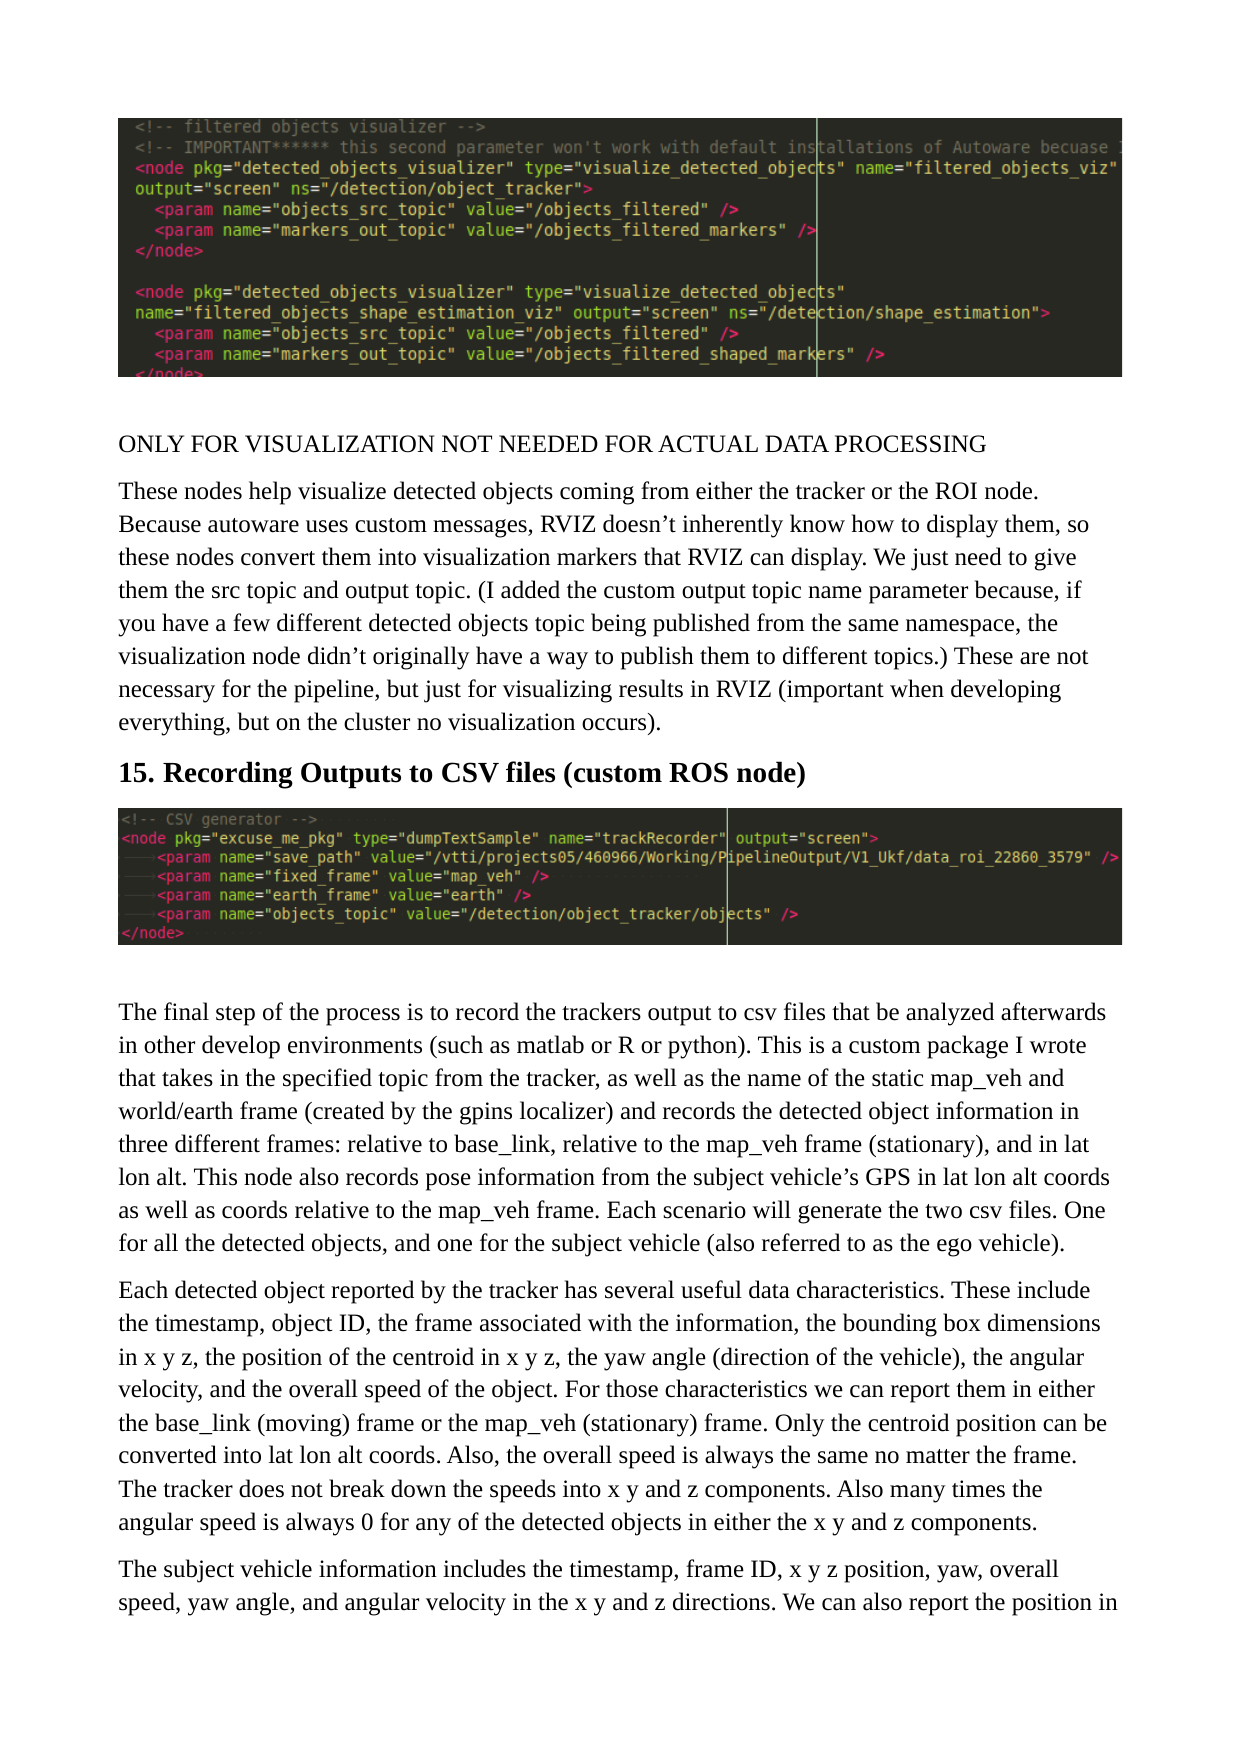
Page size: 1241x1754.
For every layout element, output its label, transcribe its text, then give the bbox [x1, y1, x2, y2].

text These nodes help visualize detected objects coming from either the tracker or the ROI node. Because autoware uses custom messages, RVIZ doesn’t inherently know how to display them, so these nodes convert them into visualization markers that RVIZ can display. We just need to give them the src topic and output topic. (I added the custom output topic name parameter because, if you have a few different detected objects topic being published from the same namespace, the visualization node didn’t originally have a way to publish them to different topics.) These are not necessary for the pipeline, but just for visualizing results in RVIZ (important when developing everything, but on the cluster no visualization occurs). [118, 476, 1122, 736]
picture [118, 118, 1123, 377]
text ONLY FOR VISUALIZATION NOT NEEDED FOR ACTUAL DATA PROCESSING [118, 429, 1122, 457]
text The final step of the process is to record the trackers output to csv files that be analyzed afterwards in other develop environments (such as matlab or R or python). This is a custom package I wrote that takes in the specified topic from the tracker, as well as the name of the static map_veh and world/earth frame (created by the gpins localizer) and records the detected object information in three different frames: relative to base_link, relative to the map_veh frame (stationary), and in lat lon alt. This node also records pose information from the subject vehicle’s GPS in lat lon alt coords as well as coords relative to the map_veh frame. Each scenario will generate the two csv files. One for all the detected objects, and one for the subject vehicle (also referred to as the ego vehicle). [118, 997, 1122, 1257]
text The subject vehicle information includes the timestamp, frame ID, x y z position, yaw, overall speed, yaw angle, and angular velocity in the x y and z directions. We can also report the position in [118, 1554, 1122, 1616]
picture [118, 808, 1123, 945]
text Each detected object reported by the tracker has several useful data characteristics. These include the timestamp, object ID, the frame associated with the information, the bounding box dimensions in x y z, the position of the centroid in x y z, the yaw angle (direction of the vehicle), the angular velocity, and the overall speed of the object. For those characteristics we can report them in either the base_link (moving) frame or the map_veh (stationary) frame. Only the centroid position can be converted into lat lon alt coords. Also, the overall speed is always the same no matter the frame. The tracker does not break down the speeds into x y and z components. Also many times the angular speed is always 0 for any of the detected objects in either the x y and z components. [118, 1276, 1122, 1535]
list Recording Outputs to CSV files (custom ROS node) [118, 755, 1122, 789]
